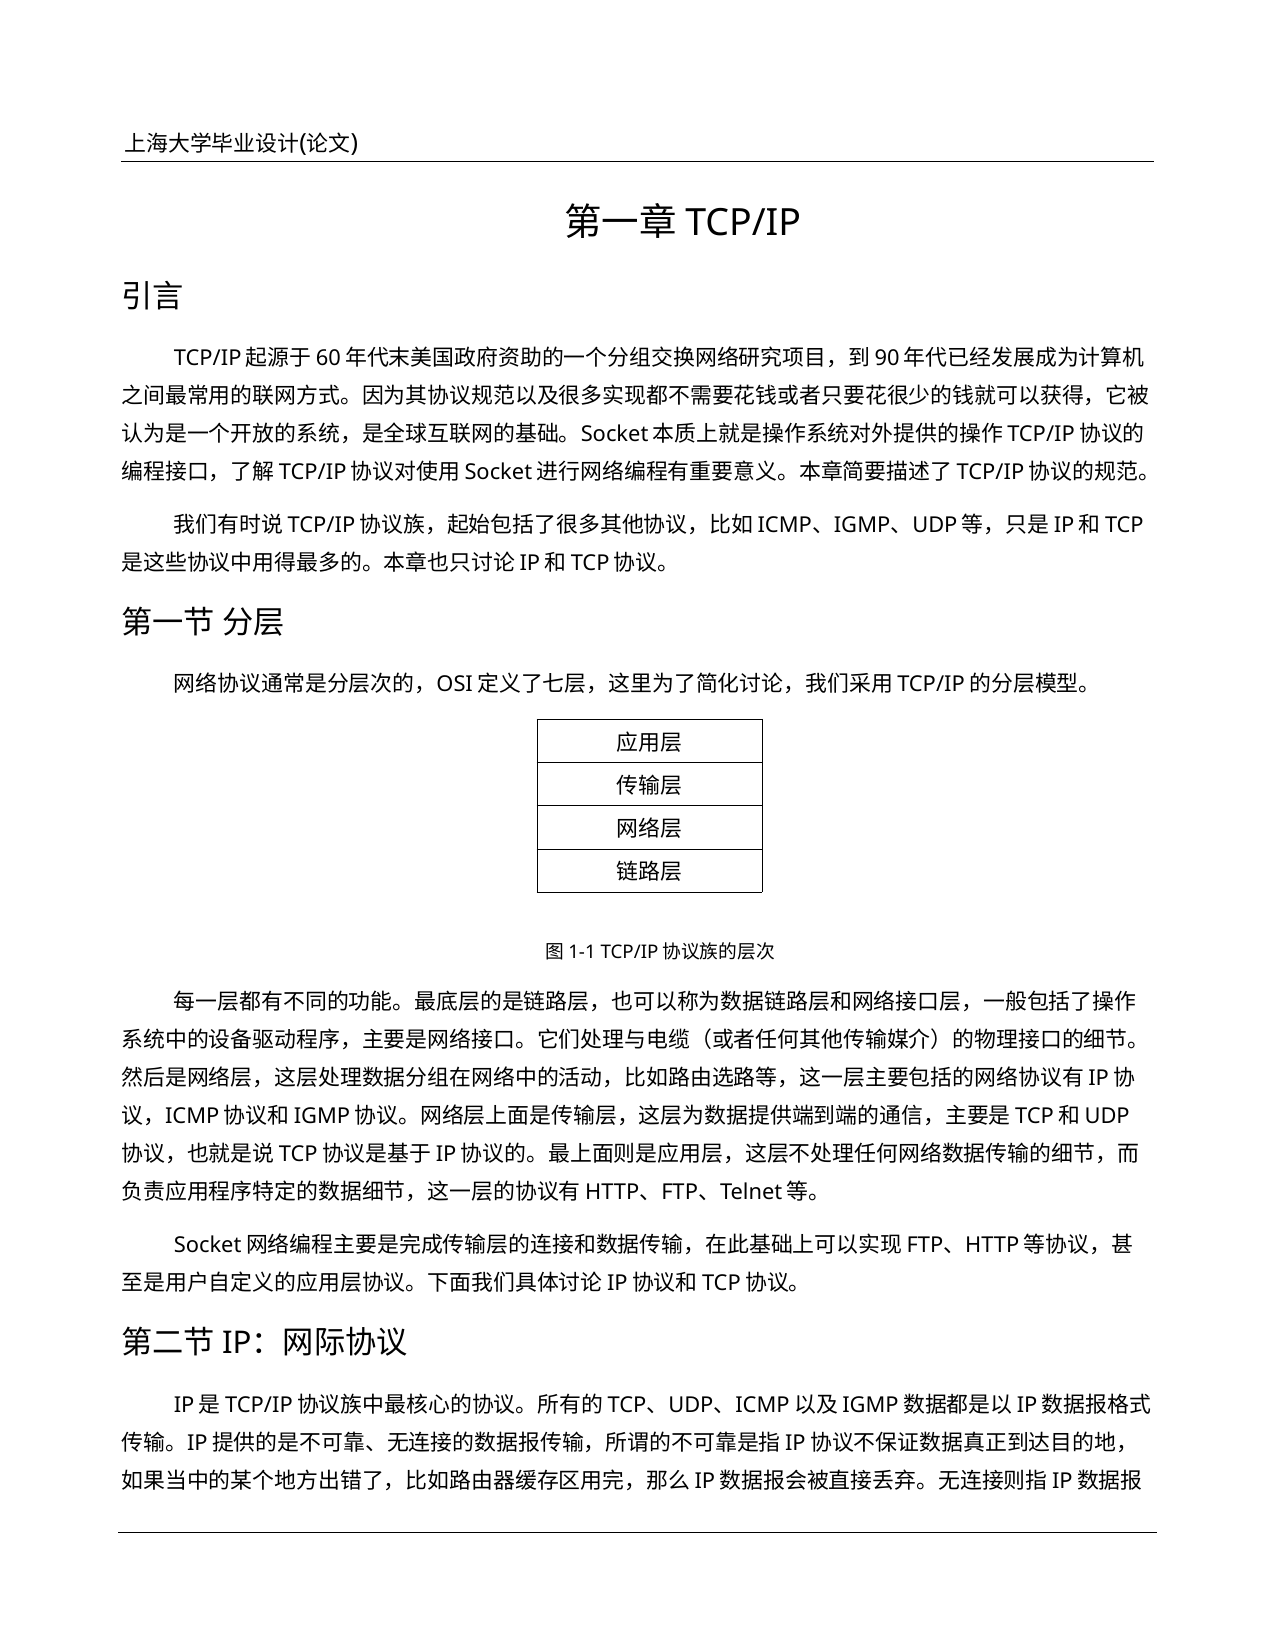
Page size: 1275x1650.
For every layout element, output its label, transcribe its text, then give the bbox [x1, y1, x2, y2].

table_cell 链路层 [538, 850, 762, 892]
text TCP/IP起源于60年代末美国政府资助的一个分组交换网络研究项目，到90年代已经发展成为计算机之间最常用的联网方式。因为其协议规范以及很多实现都不需要花钱或者只要花很少的钱就可以获得，它被认为是一个开放的系统，是全球互联网的基础。Socket本质上就是操作系统对外提供的操作TCP/IP协议的编程接口，了解TCP/IP协议对使用Socket进行网络编程有重要意义。本章简要描述了TCP/IP协议的规范。 [121, 340, 1154, 486]
text Socket网络编程主要是完成传输层的连接和数据传输，在此基础上可以实现FTP、HTTP等协议，甚至是用户自定义的应用层协议。下面我们具体讨论IP协议和TCP协议。 [121, 1227, 1154, 1297]
text 每一层都有不同的功能。最底层的是链路层，也可以称为数据链路层和网络接口层，一般包括了操作系统中的设备驱动程序，主要是网络接口。它们处理与电缆（或者任何其他传输媒介）的物理接口的细节。然后是网络层，这层处理数据分组在网络中的活动，比如路由选路等，这一层主要包括的网络协议有IP协议，ICMP协议和IGMP协议。网络层上面是传输层，这层为数据提供端到端的通信，主要是TCP和UDP协议，也就是说TCP协议是基于IP协议的。最上面则是应用层，这层不处理任何网络数据传输的细节，而负责应用程序特定的数据细节，这一层的协议有HTTP、FTP、Telnet等。 [121, 984, 1154, 1206]
text 第一章 TCP/IP [121, 191, 1154, 246]
text 网络协议通常是分层次的，OSI定义了七层，这里为了简化讨论，我们采用TCP/IP的分层模型。 [121, 666, 1154, 698]
text 第一节 分层 [121, 597, 1154, 643]
table_header 应用层 [538, 720, 762, 762]
text IP是TCP/IP协议族中最核心的协议。所有的TCP、UDP、ICMP以及IGMP数据都是以IP数据报格式传输。IP提供的是不可靠、无连接的数据报传输，所谓的不可靠是指IP协议不保证数据真正到达目的地，如果当中的某个地方出错了，比如路由器缓存区用完，那么IP数据报会被直接丢弃。无连接则指IP数据报 [121, 1387, 1154, 1494]
table_cell 传输层 [538, 763, 762, 805]
text 图1-1 TCP/IP协议族的层次 [121, 937, 1154, 964]
text 引言 [121, 271, 1154, 316]
text 我们有时说TCP/IP协议族，起始包括了很多其他协议，比如ICMP、IGMP、UDP等，只是IP和TCP是这些协议中用得最多的。本章也只讨论IP和TCP协议。 [121, 507, 1154, 576]
table_cell 网络层 [538, 806, 762, 848]
text 第二节 IP：网际协议 [121, 1318, 1154, 1363]
